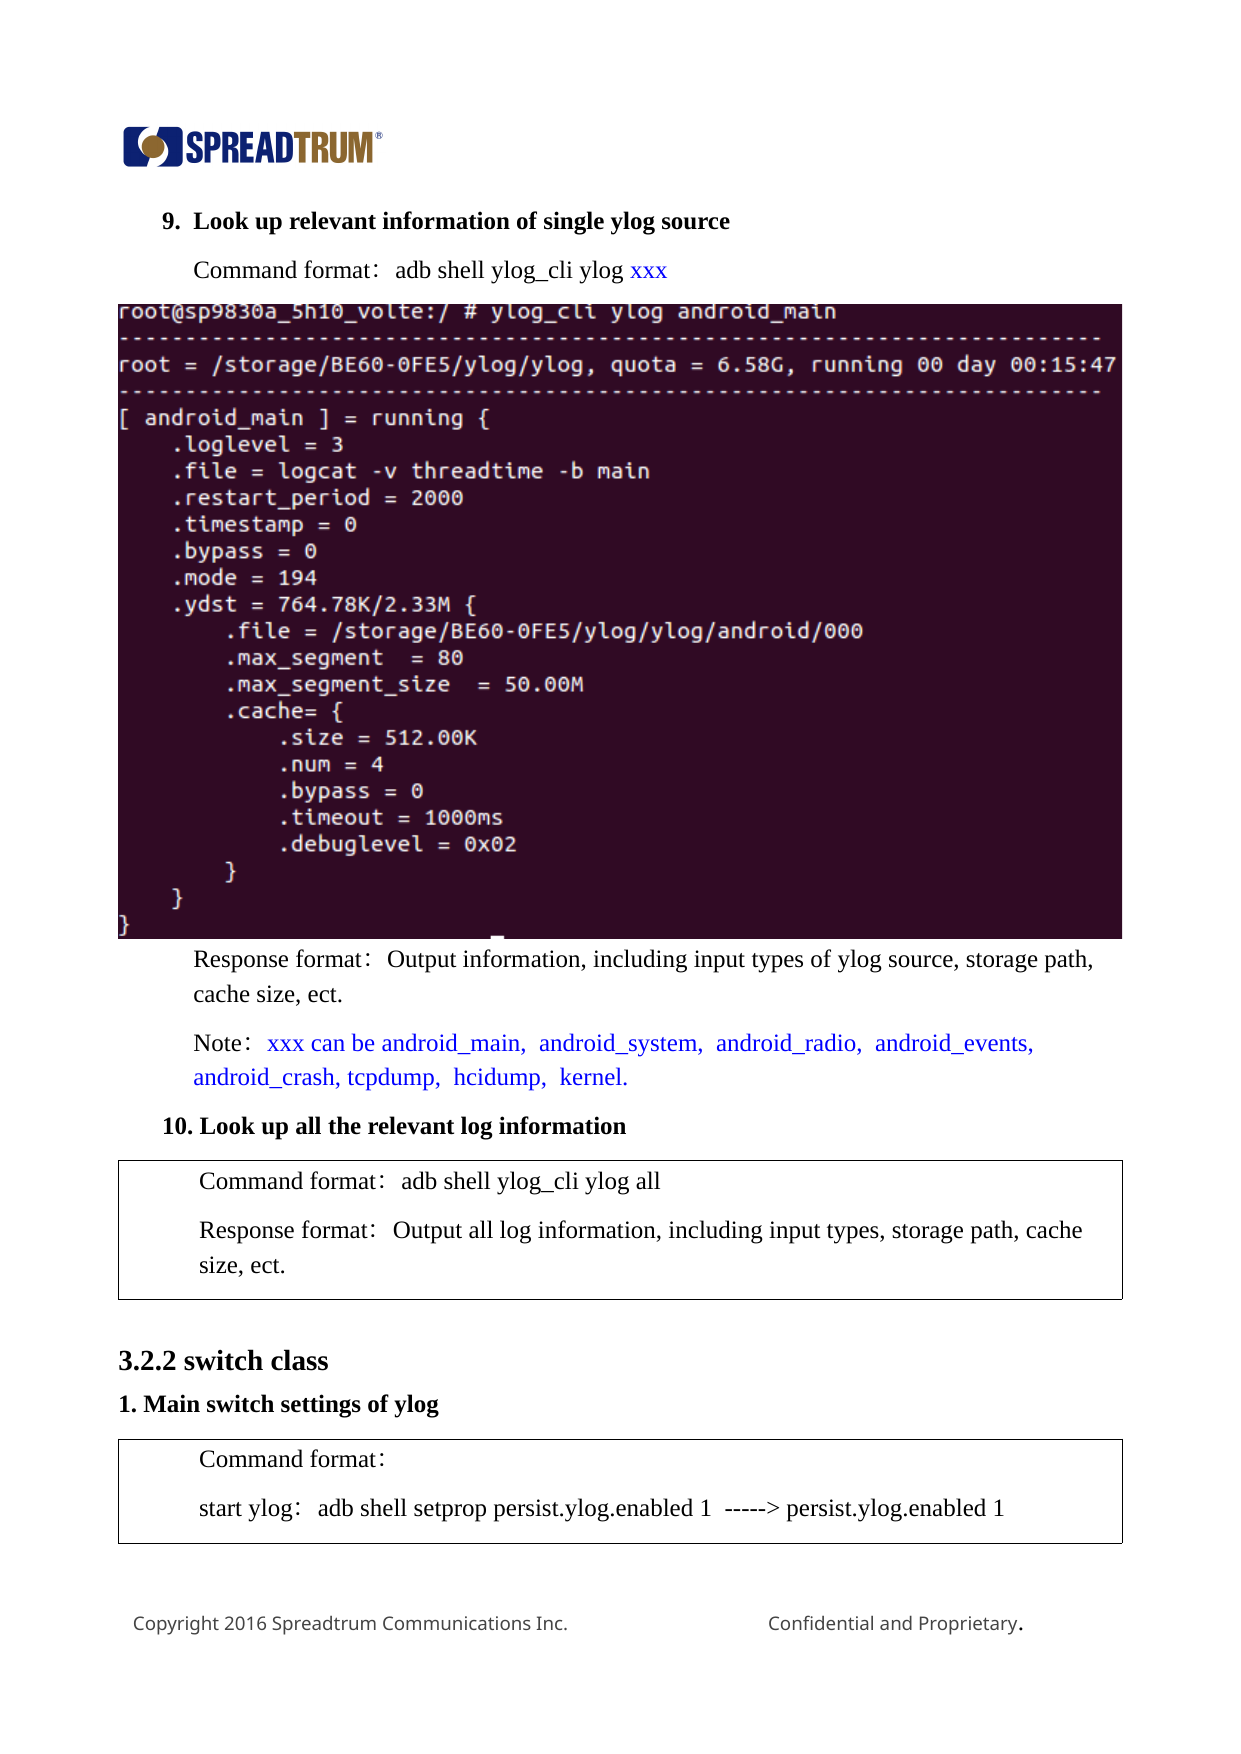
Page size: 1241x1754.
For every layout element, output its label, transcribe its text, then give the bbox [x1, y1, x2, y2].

text 10. Look up all the relevant log information [118, 1111, 1122, 1140]
list Note：xxx can be android_main, android_system, android_radio, android_events, android_crash, tcpdump, hcidump, kernel. [156, 1028, 1122, 1091]
table_header Command format： start ylog：adb shell setprop persist.ylog.enabled 1 -----> persist.ylog.enabled 1 [119, 1440, 1122, 1542]
list Response format：Output information, including input types of ylog source, storage path, cache size, ect. [156, 939, 1122, 1007]
table_header Command format：adb shell ylog_cli ylog all Response format：Output all log information, including input types, storage path, cache size, ect. [119, 1161, 1122, 1299]
text 1. Main switch settings of ylog [118, 1389, 1122, 1418]
picture [120, 123, 386, 168]
text 9. Look up relevant information of single ylog source [118, 206, 1122, 235]
subtitle 3.2.2 switch class [118, 1343, 1122, 1377]
picture [118, 304, 1123, 939]
list Command format：adb shell ylog_cli ylog xxx [156, 255, 1122, 284]
